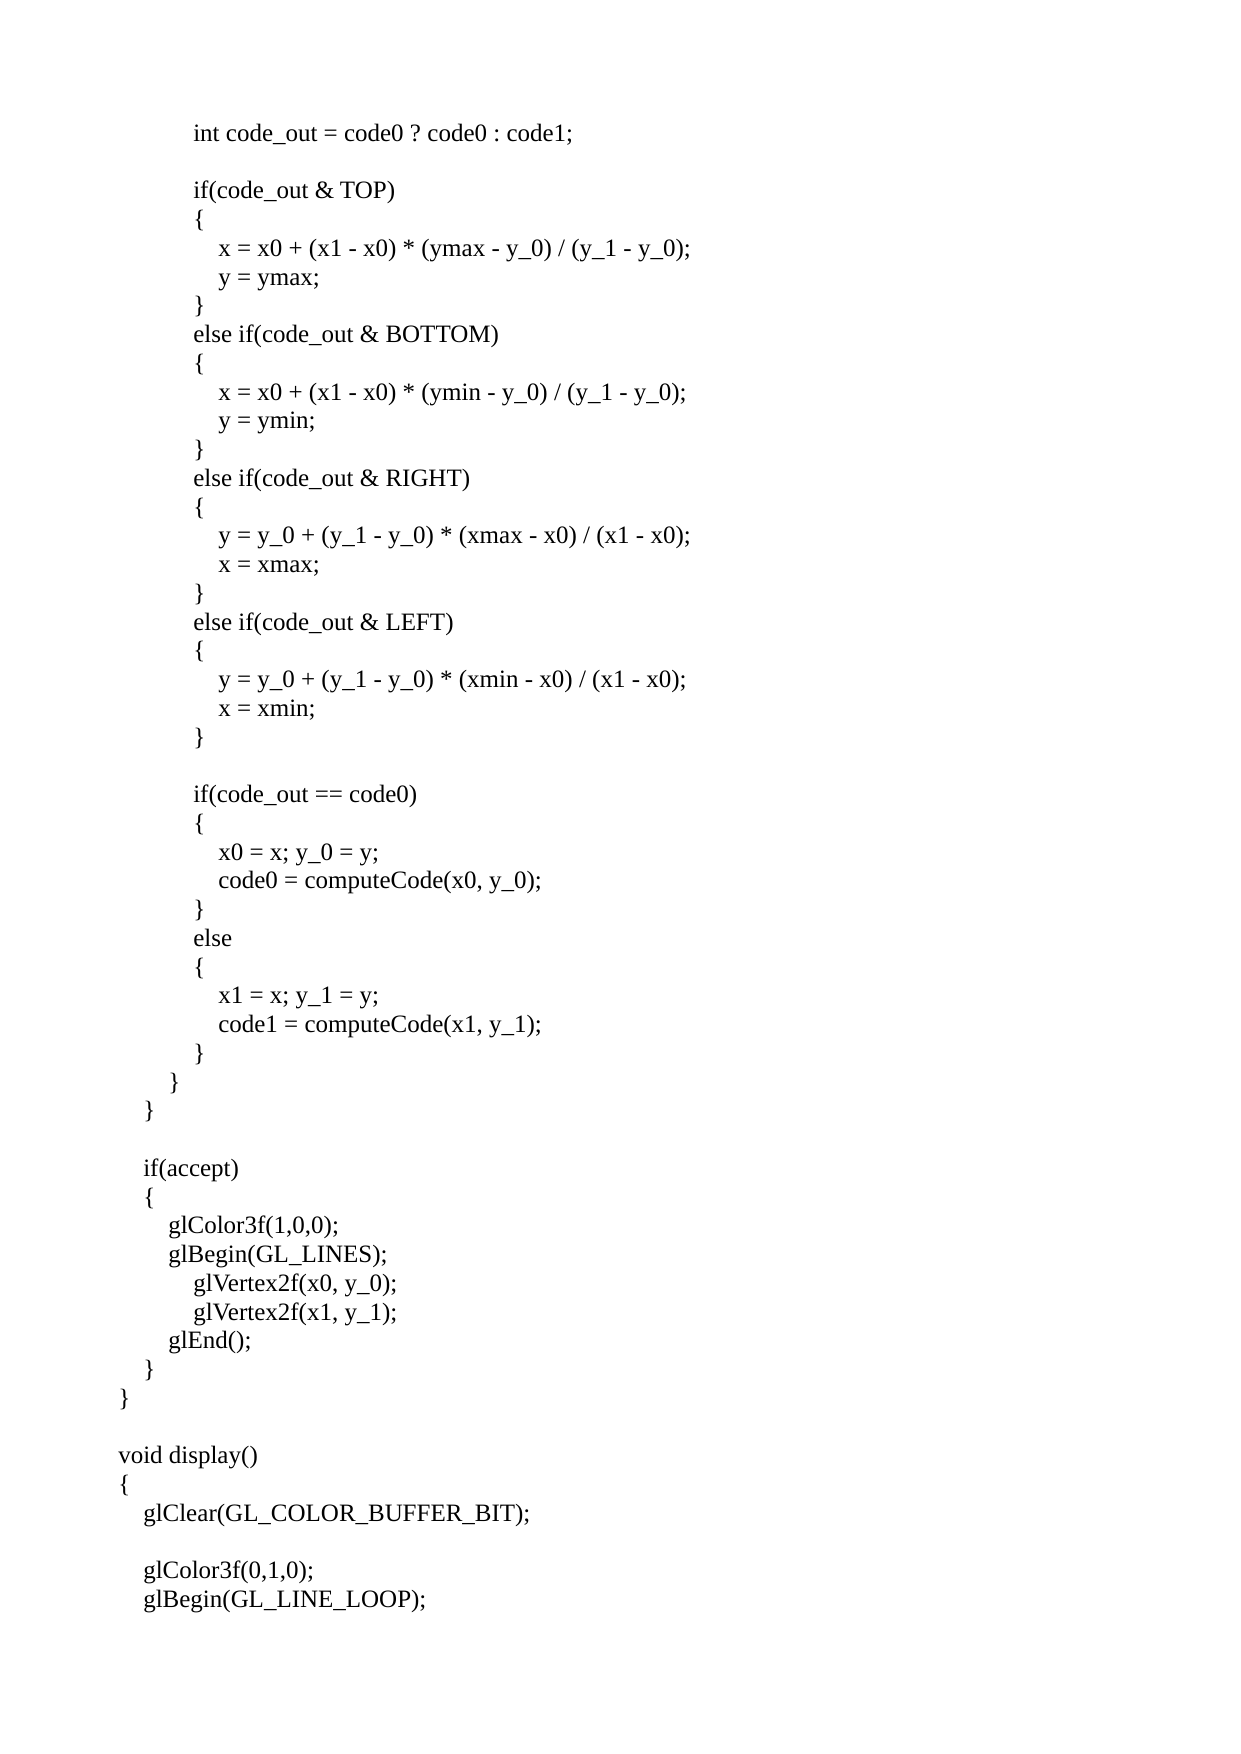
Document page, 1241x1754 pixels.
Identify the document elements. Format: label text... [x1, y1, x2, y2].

text } [118, 434, 1122, 463]
text int code_out = code0 ? code0 : code1; [118, 118, 1122, 147]
text glClear(GL_COLOR_BUFFER_BIT); [118, 1498, 1122, 1527]
text glBegin(GL_LINE_LOOP); [118, 1584, 1122, 1613]
text code0 = computeCode(x0, y_0); [118, 866, 1122, 894]
text glBegin(GL_LINES); [118, 1239, 1122, 1268]
text glVertex2f(x1, y_1); [118, 1297, 1122, 1326]
text glColor3f(0,1,0); [118, 1556, 1122, 1584]
text y = ymin; [118, 406, 1122, 434]
text if(code_out & TOP) [118, 176, 1122, 204]
text y = y_0 + (y_1 - y_0) * (xmax - x0) / (x1 - x0); [118, 521, 1122, 549]
text { [118, 1469, 1122, 1498]
text } [118, 894, 1122, 923]
text } [118, 1383, 1122, 1412]
text } [118, 1354, 1122, 1383]
text { [118, 808, 1122, 837]
text } [118, 1067, 1122, 1096]
text else if(code_out & BOTTOM) [118, 319, 1122, 348]
text else if(code_out & RIGHT) [118, 463, 1122, 492]
text { [118, 348, 1122, 377]
text } [118, 722, 1122, 751]
text else [118, 923, 1122, 952]
text x0 = x; y_0 = y; [118, 837, 1122, 866]
text { [118, 636, 1122, 664]
text glColor3f(1,0,0); [118, 1211, 1122, 1239]
text x = xmin; [118, 693, 1122, 722]
text glVertex2f(x0, y_0); [118, 1268, 1122, 1297]
text { [118, 204, 1122, 233]
text x = xmax; [118, 549, 1122, 578]
text void display() [118, 1441, 1122, 1469]
text { [118, 952, 1122, 981]
text } [118, 1038, 1122, 1067]
text y = y_0 + (y_1 - y_0) * (xmin - x0) / (x1 - x0); [118, 664, 1122, 693]
text } [118, 1096, 1122, 1124]
text { [118, 1182, 1122, 1211]
text x1 = x; y_1 = y; [118, 981, 1122, 1009]
text glEnd(); [118, 1326, 1122, 1354]
text if(code_out == code0) [118, 779, 1122, 808]
text else if(code_out & LEFT) [118, 607, 1122, 636]
text x = x0 + (x1 - x0) * (ymin - y_0) / (y_1 - y_0); [118, 377, 1122, 406]
text } [118, 578, 1122, 607]
text { [118, 492, 1122, 521]
text if(accept) [118, 1153, 1122, 1182]
text x = x0 + (x1 - x0) * (ymax - y_0) / (y_1 - y_0); [118, 233, 1122, 262]
text y = ymax; [118, 262, 1122, 291]
text } [118, 291, 1122, 319]
text code1 = computeCode(x1, y_1); [118, 1009, 1122, 1038]
